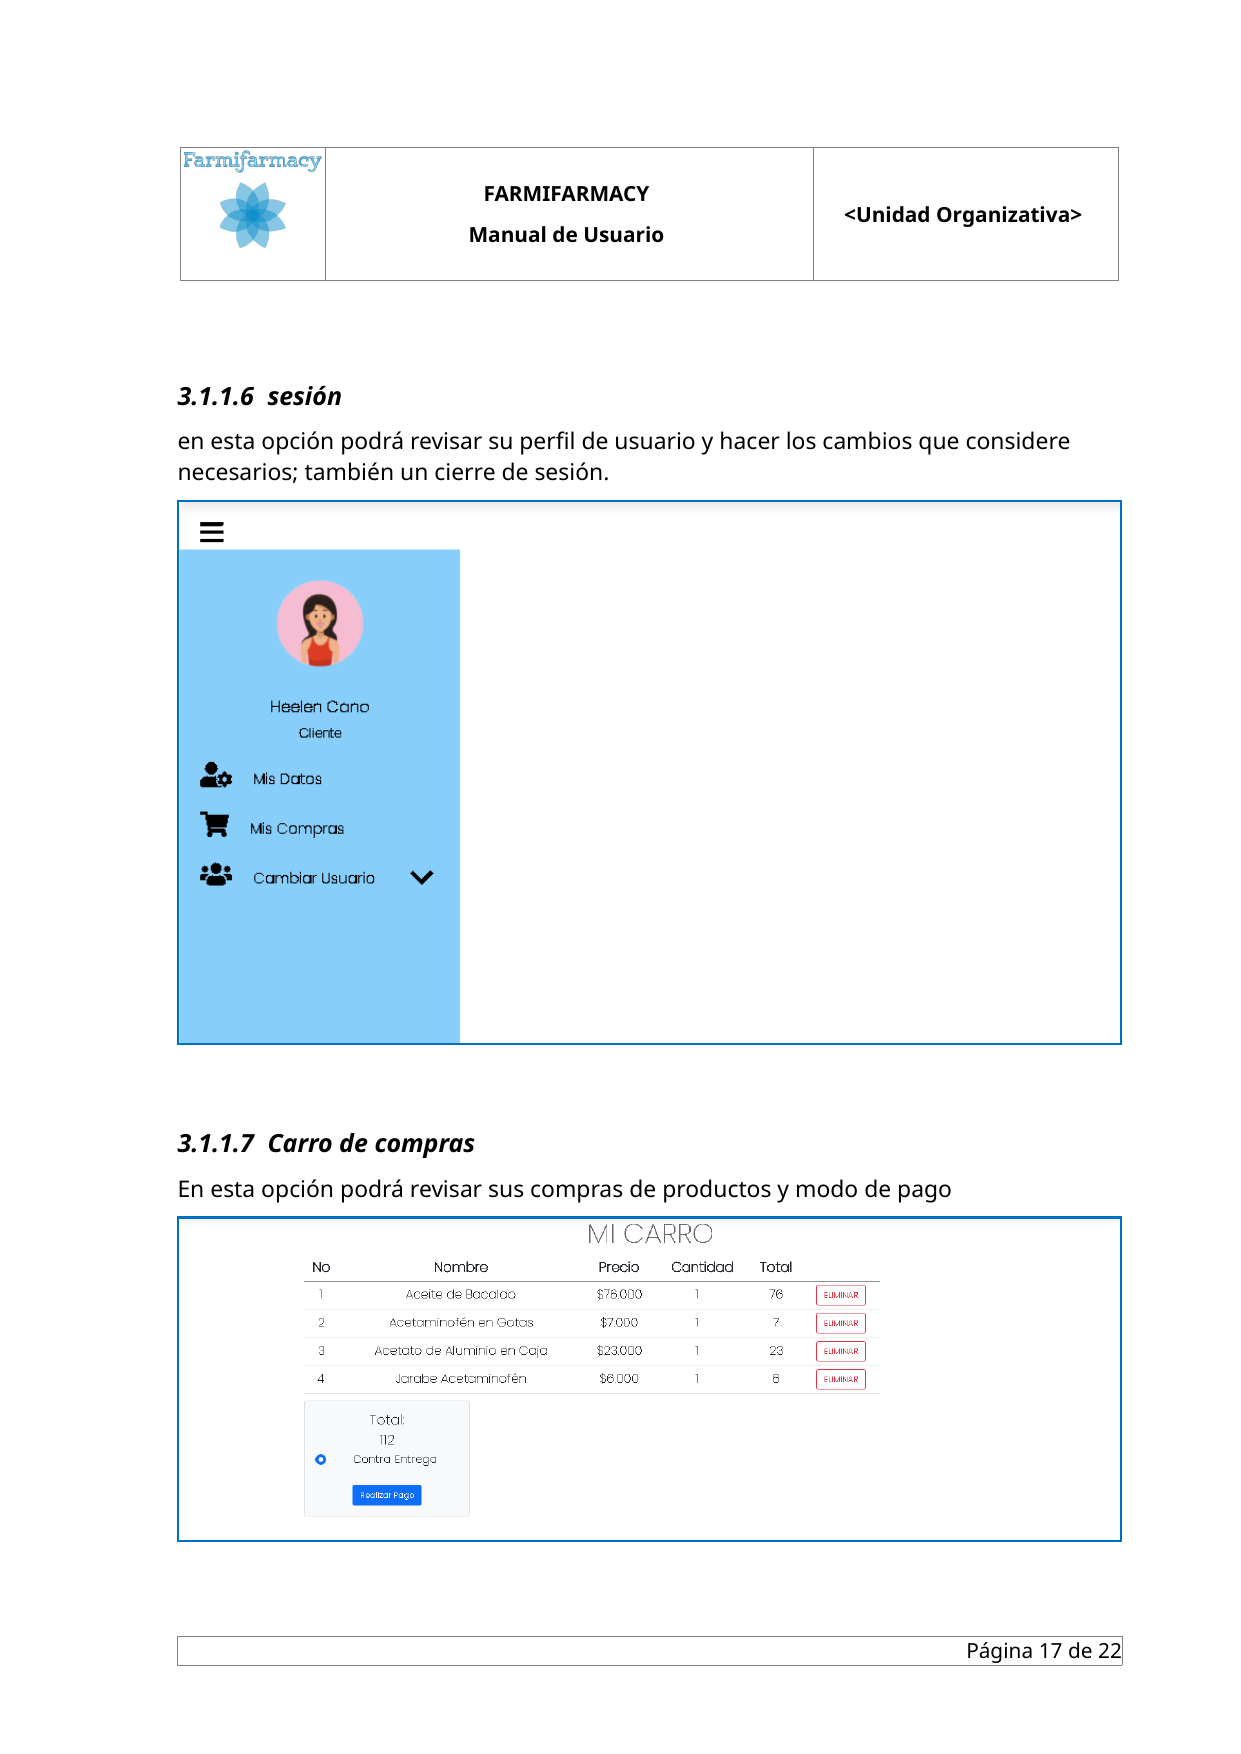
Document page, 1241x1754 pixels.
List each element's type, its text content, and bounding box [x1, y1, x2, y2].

text en esta opción podrá revisar su perfil de usuario y hacer los cambios que considere necesarios; también un cierre de sesión. [177, 425, 1122, 488]
subtitle Carro de compras [177, 1126, 1122, 1160]
text En esta opción podrá revisar sus compras de productos y modo de pago [177, 1173, 1122, 1204]
subtitle sesión [177, 378, 1122, 413]
